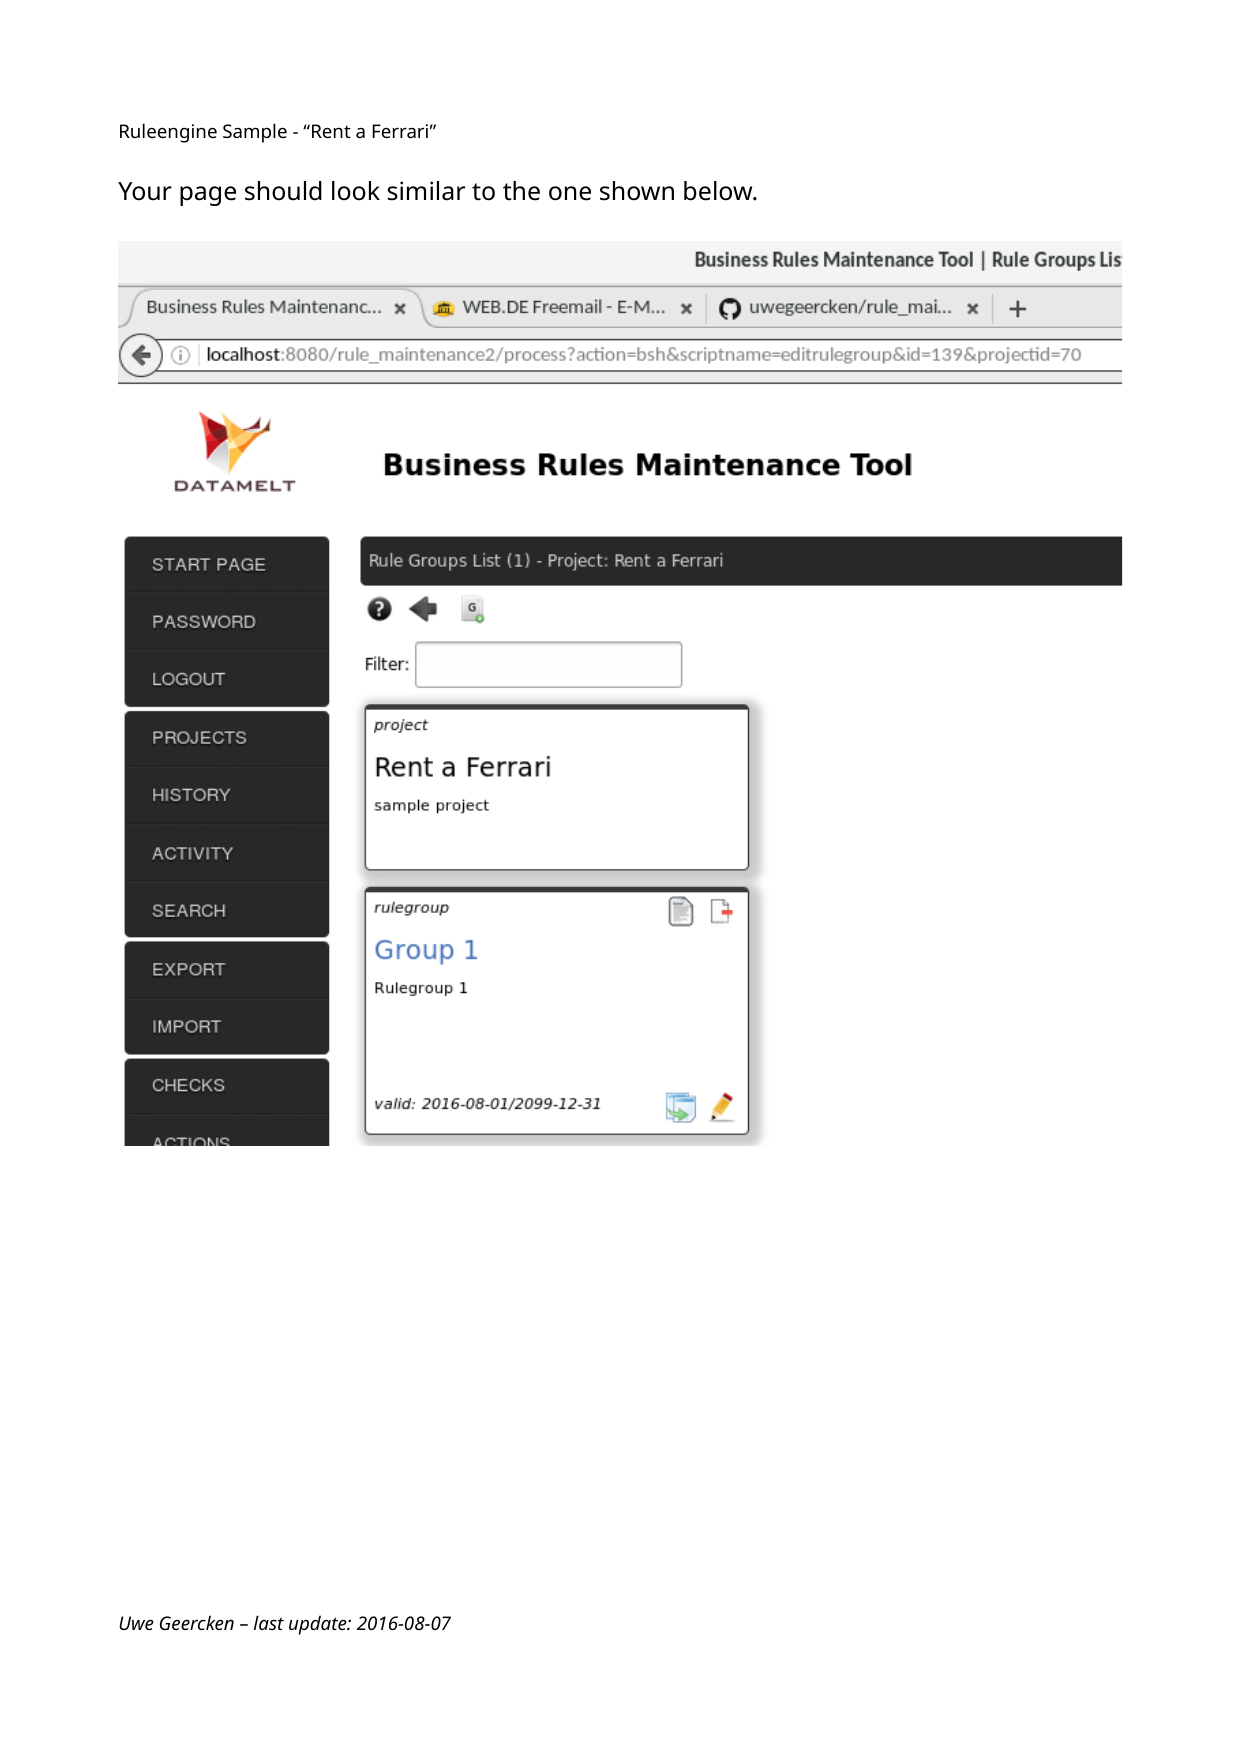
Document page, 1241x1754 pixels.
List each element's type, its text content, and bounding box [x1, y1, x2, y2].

text Your page should look similar to the one shown below. [118, 173, 1122, 207]
picture [118, 241, 1123, 1146]
